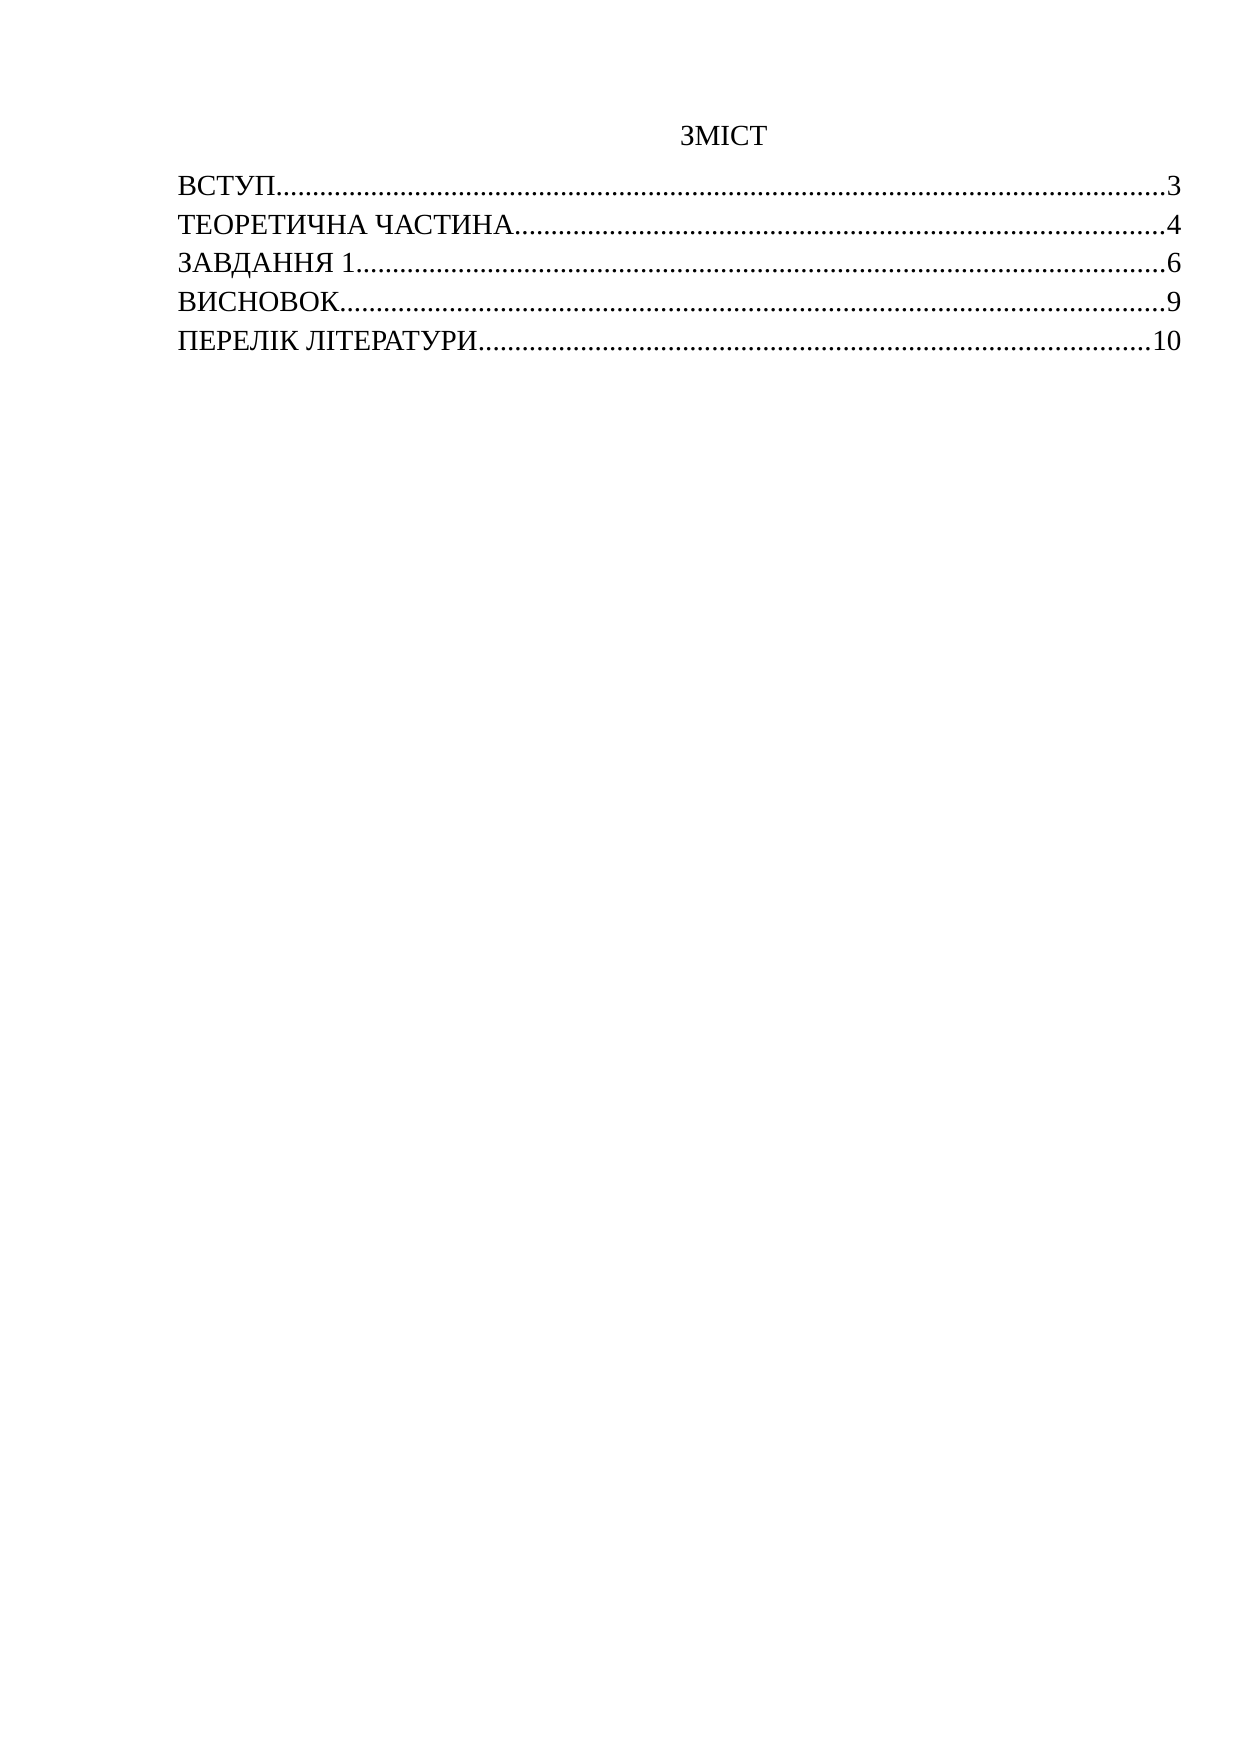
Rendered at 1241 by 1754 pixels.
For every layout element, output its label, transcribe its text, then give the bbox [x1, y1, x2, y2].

subtitle ЗМІСТ [266, 118, 1181, 152]
text ЗАВДАННЯ 1 6 [177, 246, 1181, 279]
text ВСТУП 3 [177, 168, 1181, 202]
text ПЕРЕЛІК ЛІТЕРАТУРИ 10 [177, 323, 1181, 356]
text ВИСНОВОК 9 [177, 284, 1181, 318]
text ТЕОРЕТИЧНА ЧАСТИНА 4 [177, 207, 1181, 241]
